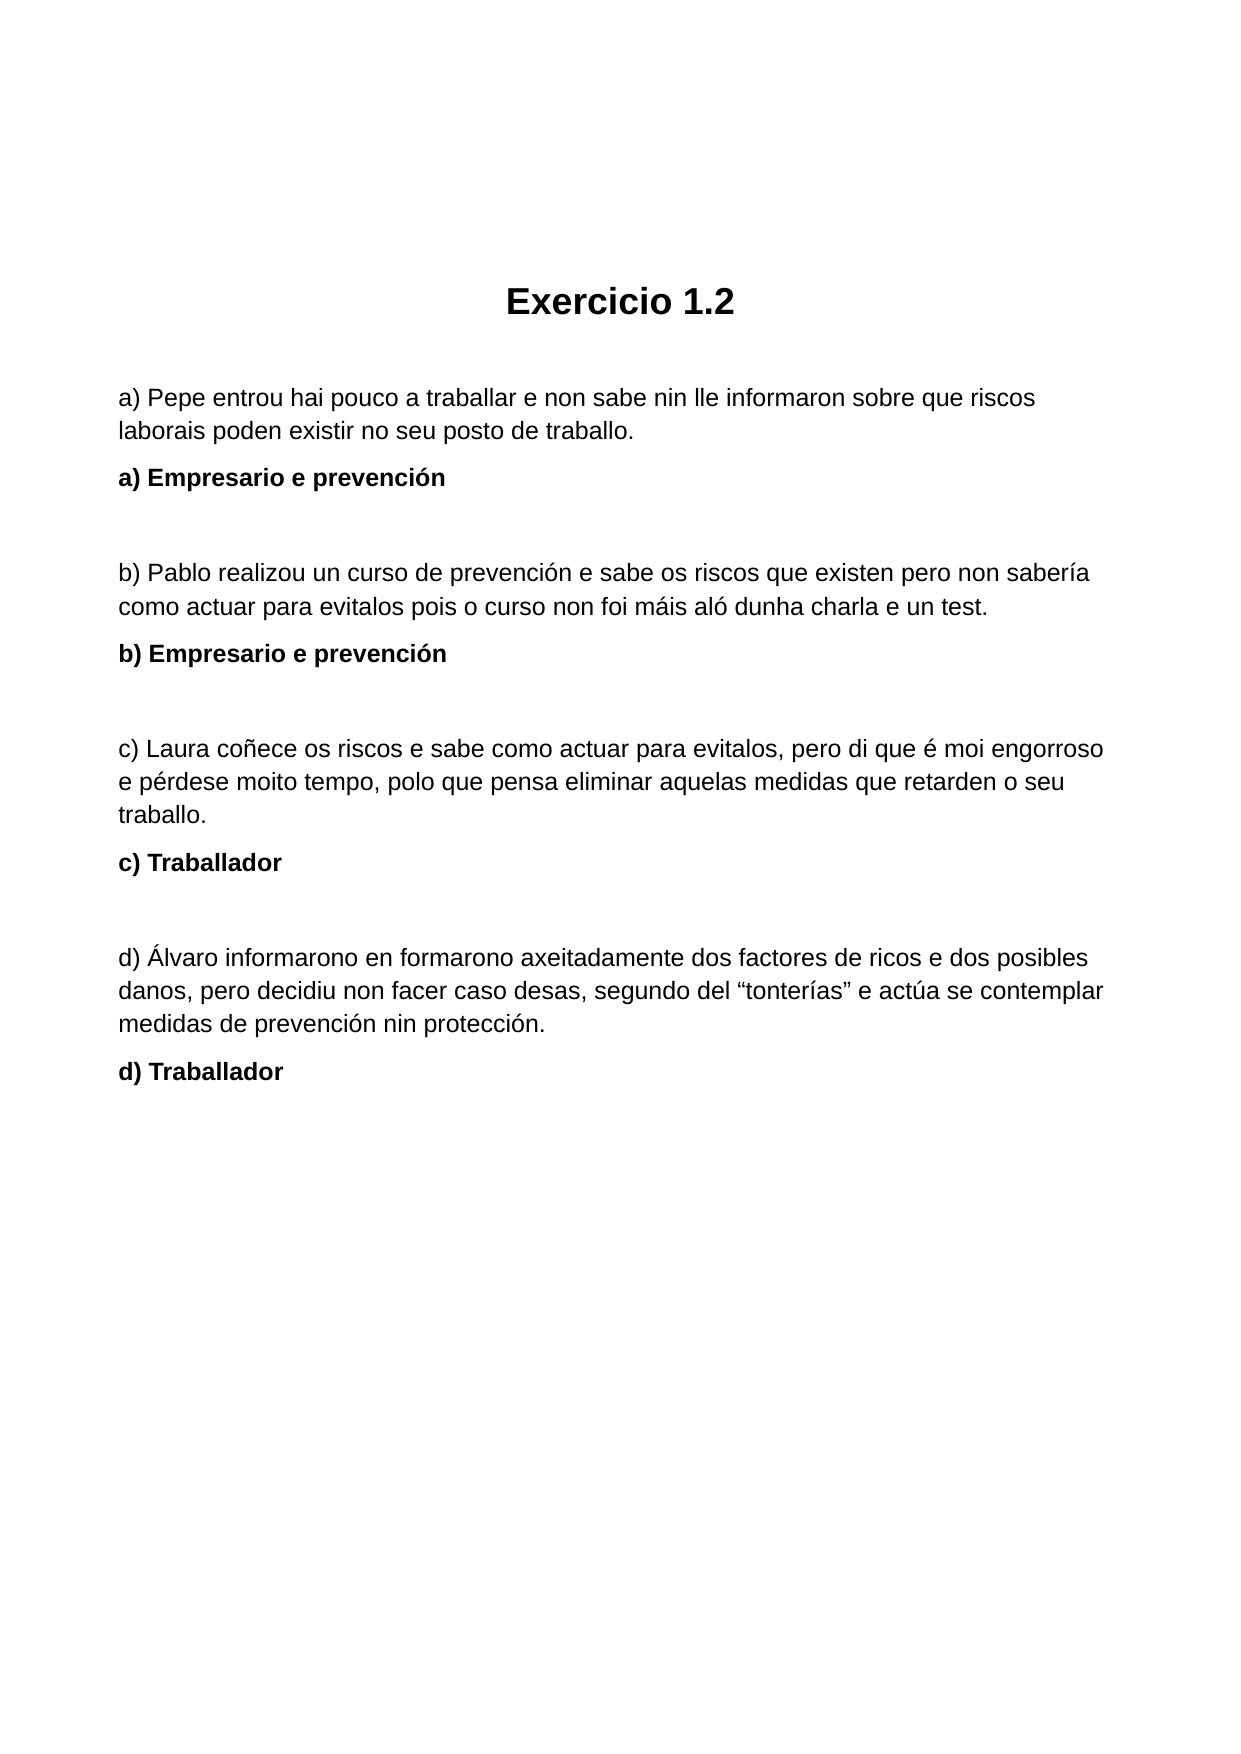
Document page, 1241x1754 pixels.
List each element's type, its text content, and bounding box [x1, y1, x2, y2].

text b) Pablo realizou un curso de prevención e sabe os riscos que existen pero non sabería como actuar para evitalos pois o curso non foi máis aló dunha charla e un test. [118, 558, 1122, 620]
text c) Laura coñece os riscos e sabe como actuar para evitalos, pero di que é moi engorroso e pérdese moito tempo, polo que pensa eliminar aquelas medidas que retarden o seu traballo. [118, 734, 1122, 829]
text a) Pepe entrou hai pouco a traballar e non sabe nin lle informaron sobre que riscos laborais poden existir no seu posto de traballo. [118, 383, 1122, 444]
text c) Traballador [118, 848, 1122, 877]
text b) Empresario e prevención [118, 639, 1122, 668]
text d) Álvaro informarono en formarono axeitadamente dos factores de ricos e dos posibles danos, pero decidiu non facer caso desas, segundo del “tonterías” e actúa se contemplar medidas de prevención nin protección. [118, 943, 1122, 1038]
subtitle Exercicio 1.2 [118, 279, 1122, 322]
text d) Traballador [118, 1057, 1122, 1086]
text a) Empresario e prevención [118, 463, 1122, 492]
